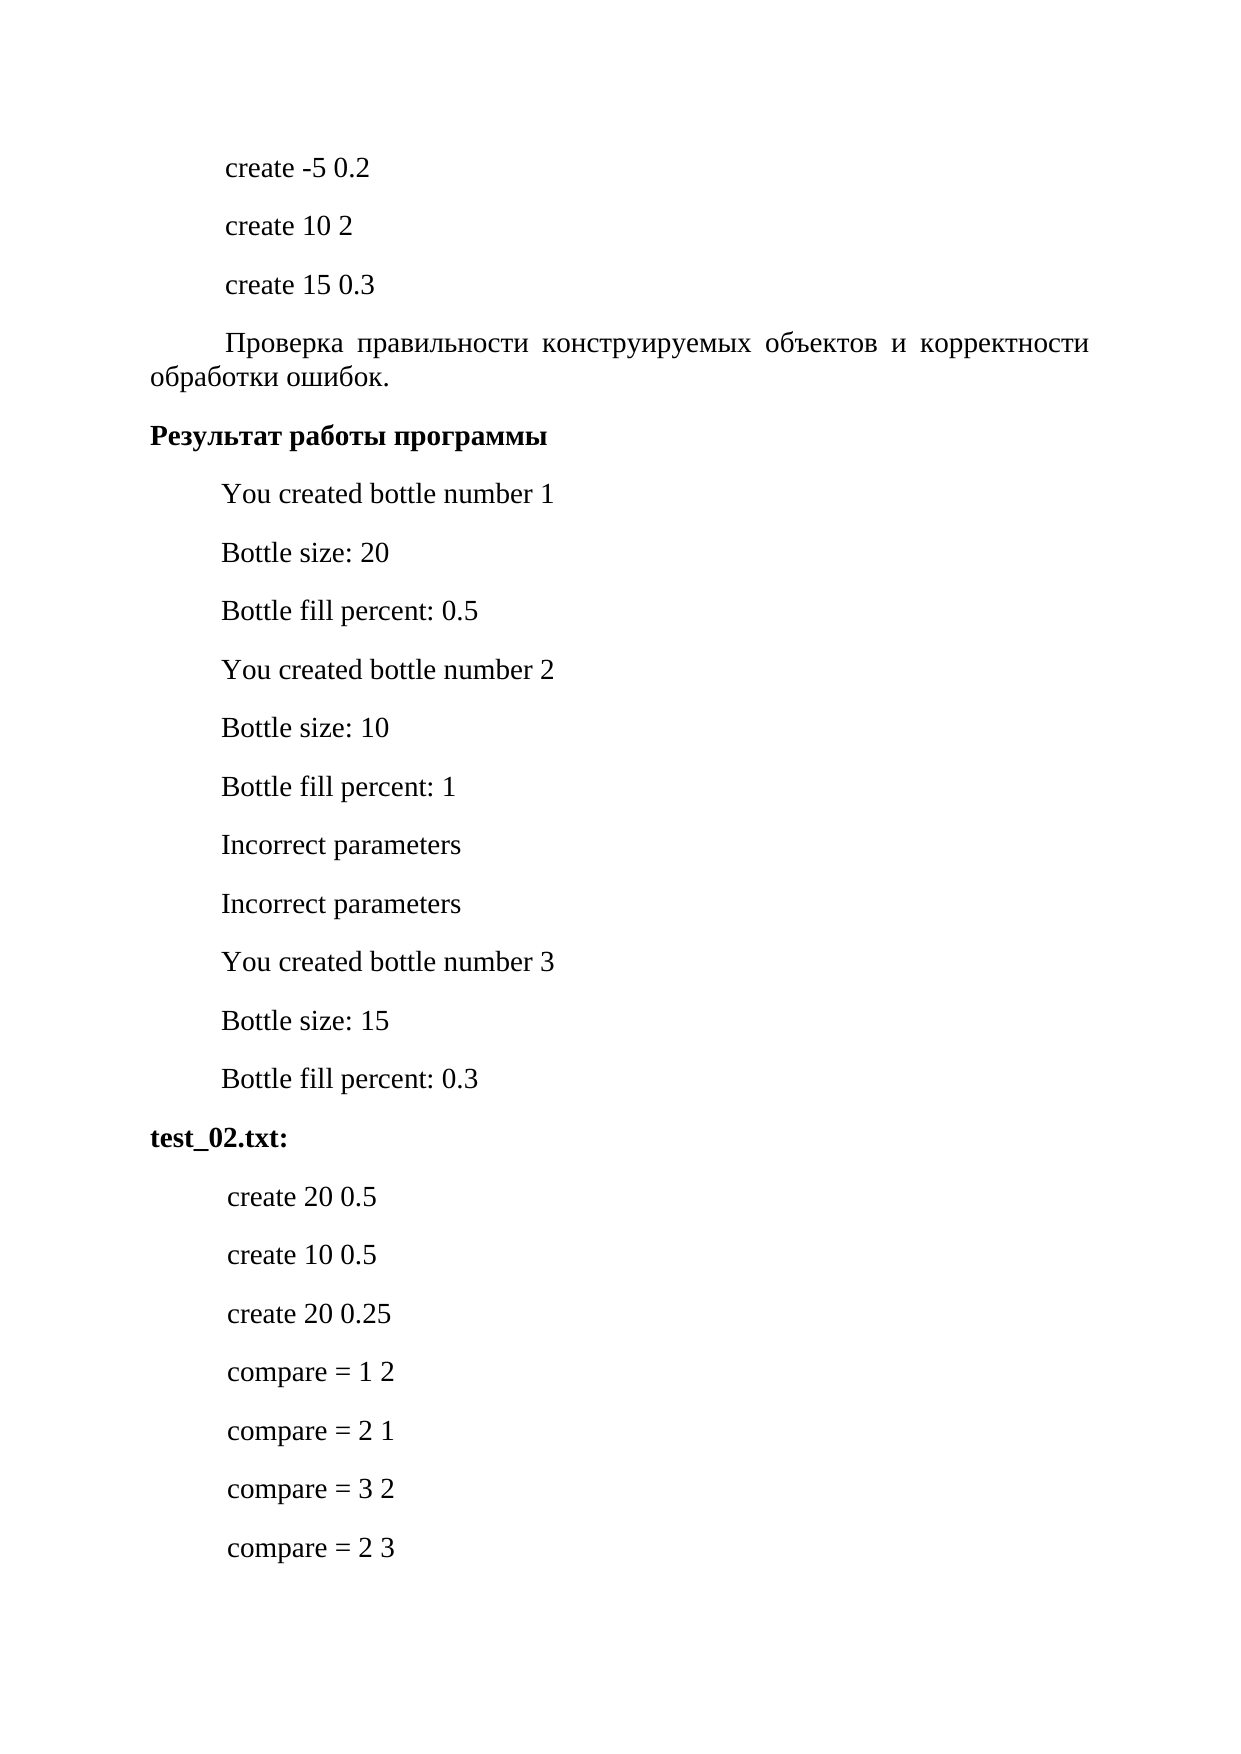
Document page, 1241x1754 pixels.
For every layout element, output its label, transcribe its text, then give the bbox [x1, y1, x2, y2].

text create 10 2 [150, 208, 1090, 242]
text compare = 1 2 [150, 1354, 1090, 1388]
text Bottle fill percent: 1 [150, 769, 1090, 802]
text Incorrect parameters [150, 827, 1090, 861]
text Результат работы программы [150, 418, 1090, 451]
text create 20 0.25 [150, 1296, 1090, 1329]
text compare = 2 3 [150, 1530, 1090, 1563]
text You created bottle number 3 [150, 944, 1090, 978]
text compare = 2 1 [150, 1413, 1090, 1446]
text Bottle size: 15 [150, 1003, 1090, 1037]
text create 20 0.5 [150, 1179, 1090, 1212]
text create -5 0.2 [150, 150, 1090, 183]
text create 15 0.3 [150, 267, 1090, 301]
text Bottle fill percent: 0.5 [150, 593, 1090, 627]
text Bottle size: 10 [150, 710, 1090, 744]
text Incorrect parameters [150, 886, 1090, 919]
text Проверка правильности конструируемых объектов и корректности обработки ошибок. [150, 326, 1090, 393]
text You created bottle number 1 [150, 476, 1090, 510]
text compare = 3 2 [150, 1471, 1090, 1505]
text You created bottle number 2 [150, 652, 1090, 685]
text Bottle size: 20 [150, 535, 1090, 568]
text Bottle fill percent: 0.3 [150, 1062, 1090, 1095]
text test_02.txt: [150, 1120, 1090, 1154]
text create 10 0.5 [150, 1237, 1090, 1271]
